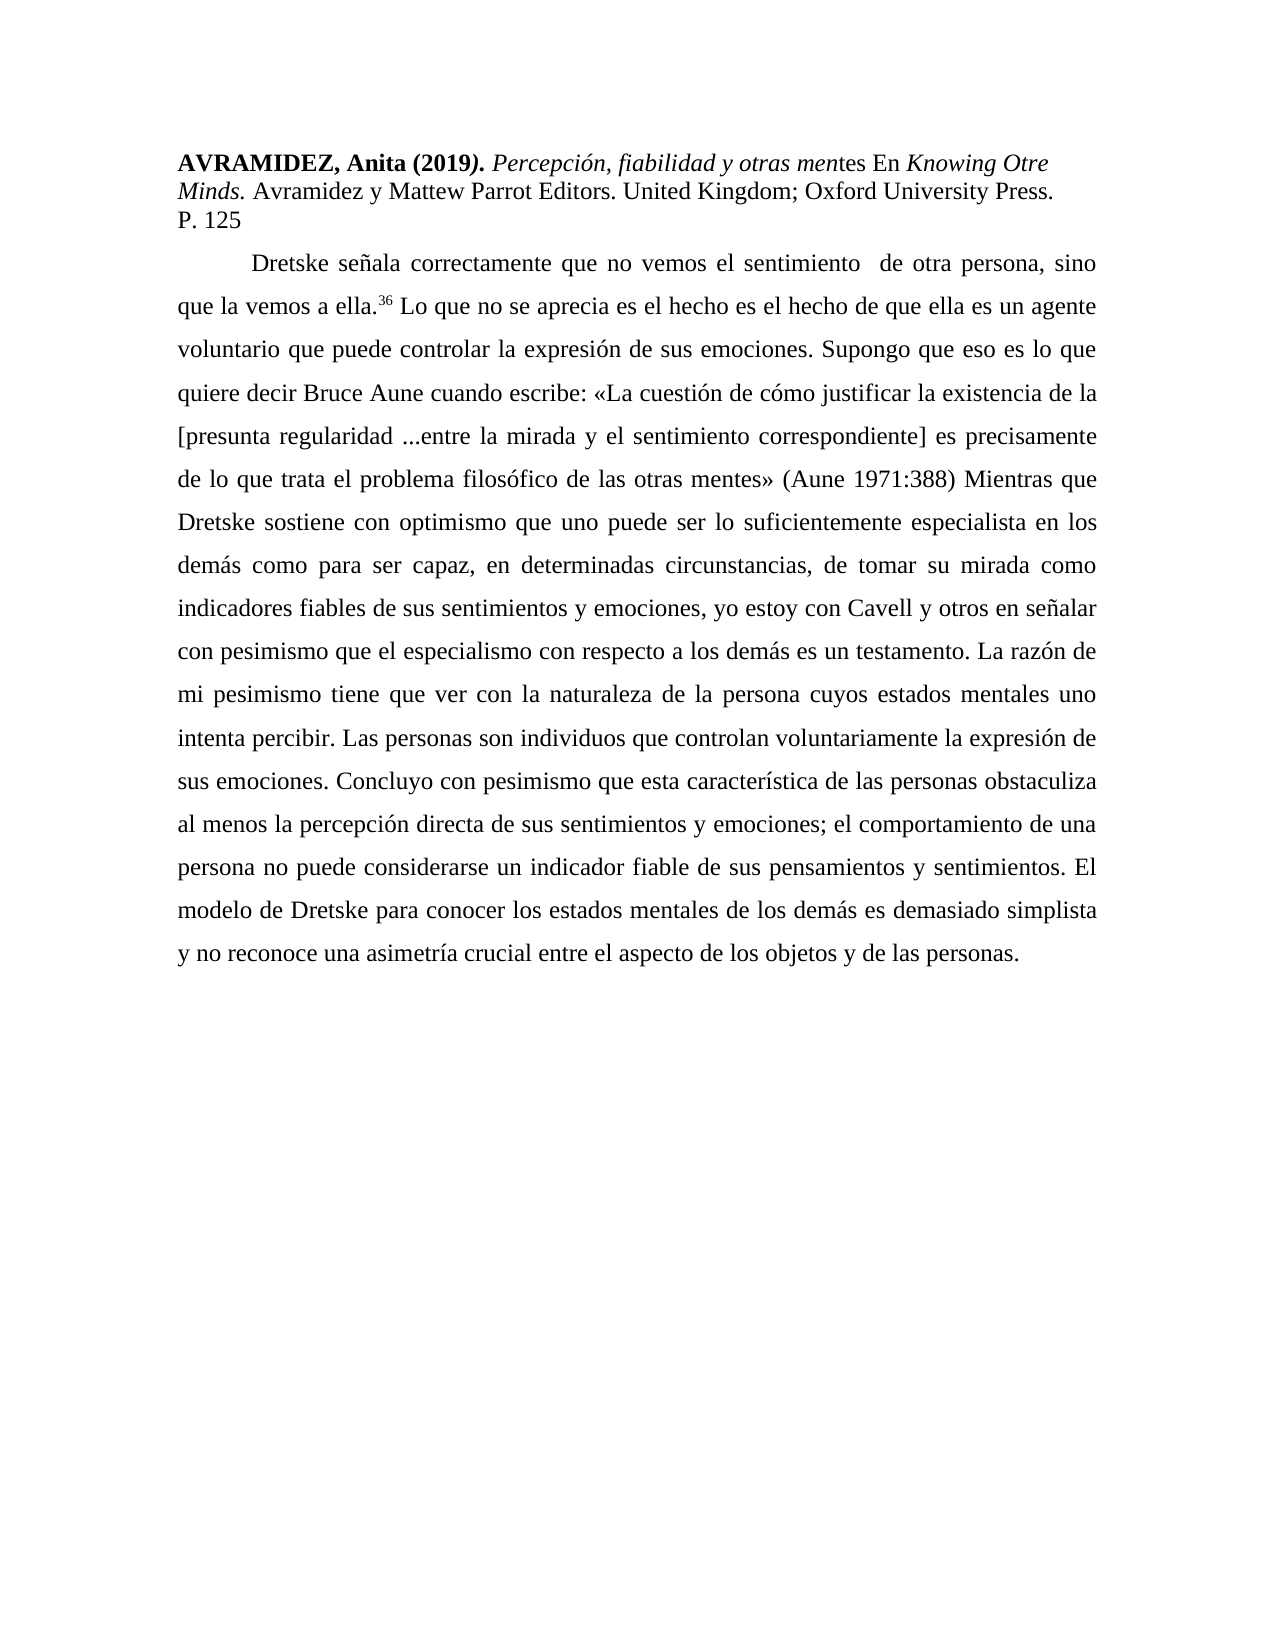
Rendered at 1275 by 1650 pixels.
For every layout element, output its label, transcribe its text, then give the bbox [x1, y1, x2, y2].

text Dretske señala correctamente que no vemos el sentimiento de otra persona, sino que la vemos a ella.36 Lo que no se aprecia es el hecho es el hecho de que ella es un agente voluntario que puede controlar la expresión de sus emociones. Supongo que eso es lo que quiere decir Bruce Aune cuando escribe: «La cuestión de cómo justificar la existencia de la [presunta regularidad ...entre la mirada y el sentimiento correspondiente] es precisamente de lo que trata el problema filosófico de las otras mentes» (Aune 1971:388) Mientras que Dretske sostiene con optimismo que uno puede ser lo suficientemente especialista en los demás como para ser capaz, en determinadas circunstancias, de tomar su mirada como indicadores fiables de sus sentimientos y emociones, yo estoy con Cavell y otros en señalar con pesimismo que el especialismo con respecto a los demás es un testamento. La razón de mi pesimismo tiene que ver con la naturaleza de la persona cuyos estados mentales uno intenta percibir. Las personas son individuos que controlan voluntariamente la expresión de sus emociones. Concluyo con pesimismo que esta característica de las personas obstaculiza al menos la percepción directa de sus sentimientos y emociones; el comportamiento de una persona no puede considerarse un indicador fiable de sus pensamientos y sentimientos. El modelo de Dretske para conocer los estados mentales de los demás es demasiado simplista y no reconoce una asimetría crucial entre el aspecto de los objetos y de las personas. [177, 248, 1098, 967]
text P. 125 [177, 205, 1098, 234]
text AVRAMIDEZ, Anita (2019). Percepción, fiabilidad y otras mentes En Knowing Otre Minds. Avramidez y Mattew Parrot Editors. United Kingdom; Oxford University Press. [177, 148, 1098, 205]
